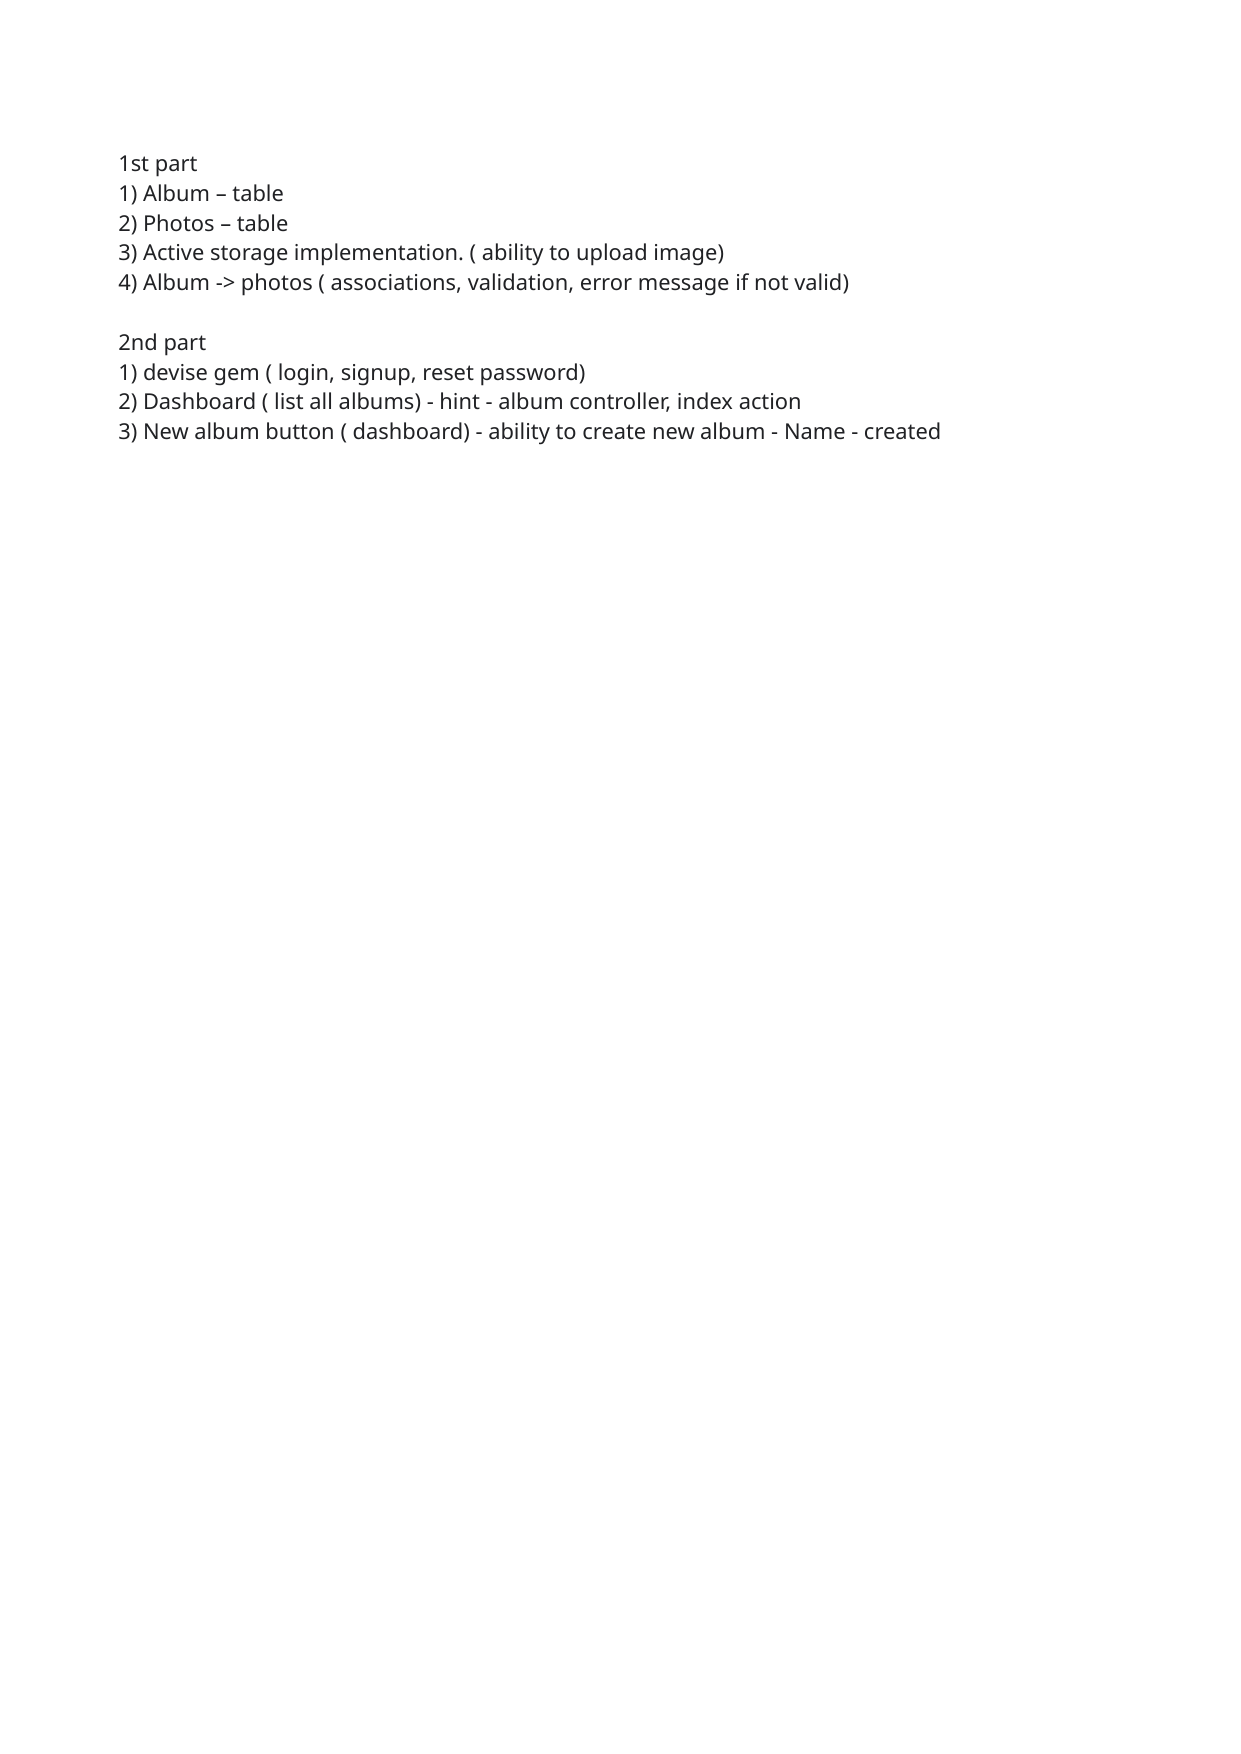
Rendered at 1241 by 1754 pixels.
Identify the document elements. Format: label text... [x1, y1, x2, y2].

text 4) Album -> photos ( associations, validation, error message if not valid) [118, 267, 1122, 297]
text 2) Photos – table [118, 207, 1122, 237]
text 1) devise gem ( login, signup, reset password) [118, 356, 1122, 386]
text 1st part [118, 148, 1122, 178]
text 2) Dashboard ( list all albums) - hint - album controller, index action [118, 386, 1122, 416]
text 2nd part [118, 327, 1122, 356]
text 3) Active storage implementation. ( ability to upload image) [118, 237, 1122, 267]
text 3) New album button ( dashboard) - ability to create new album - Name - created [118, 416, 1122, 446]
text 1) Album – table [118, 178, 1122, 207]
